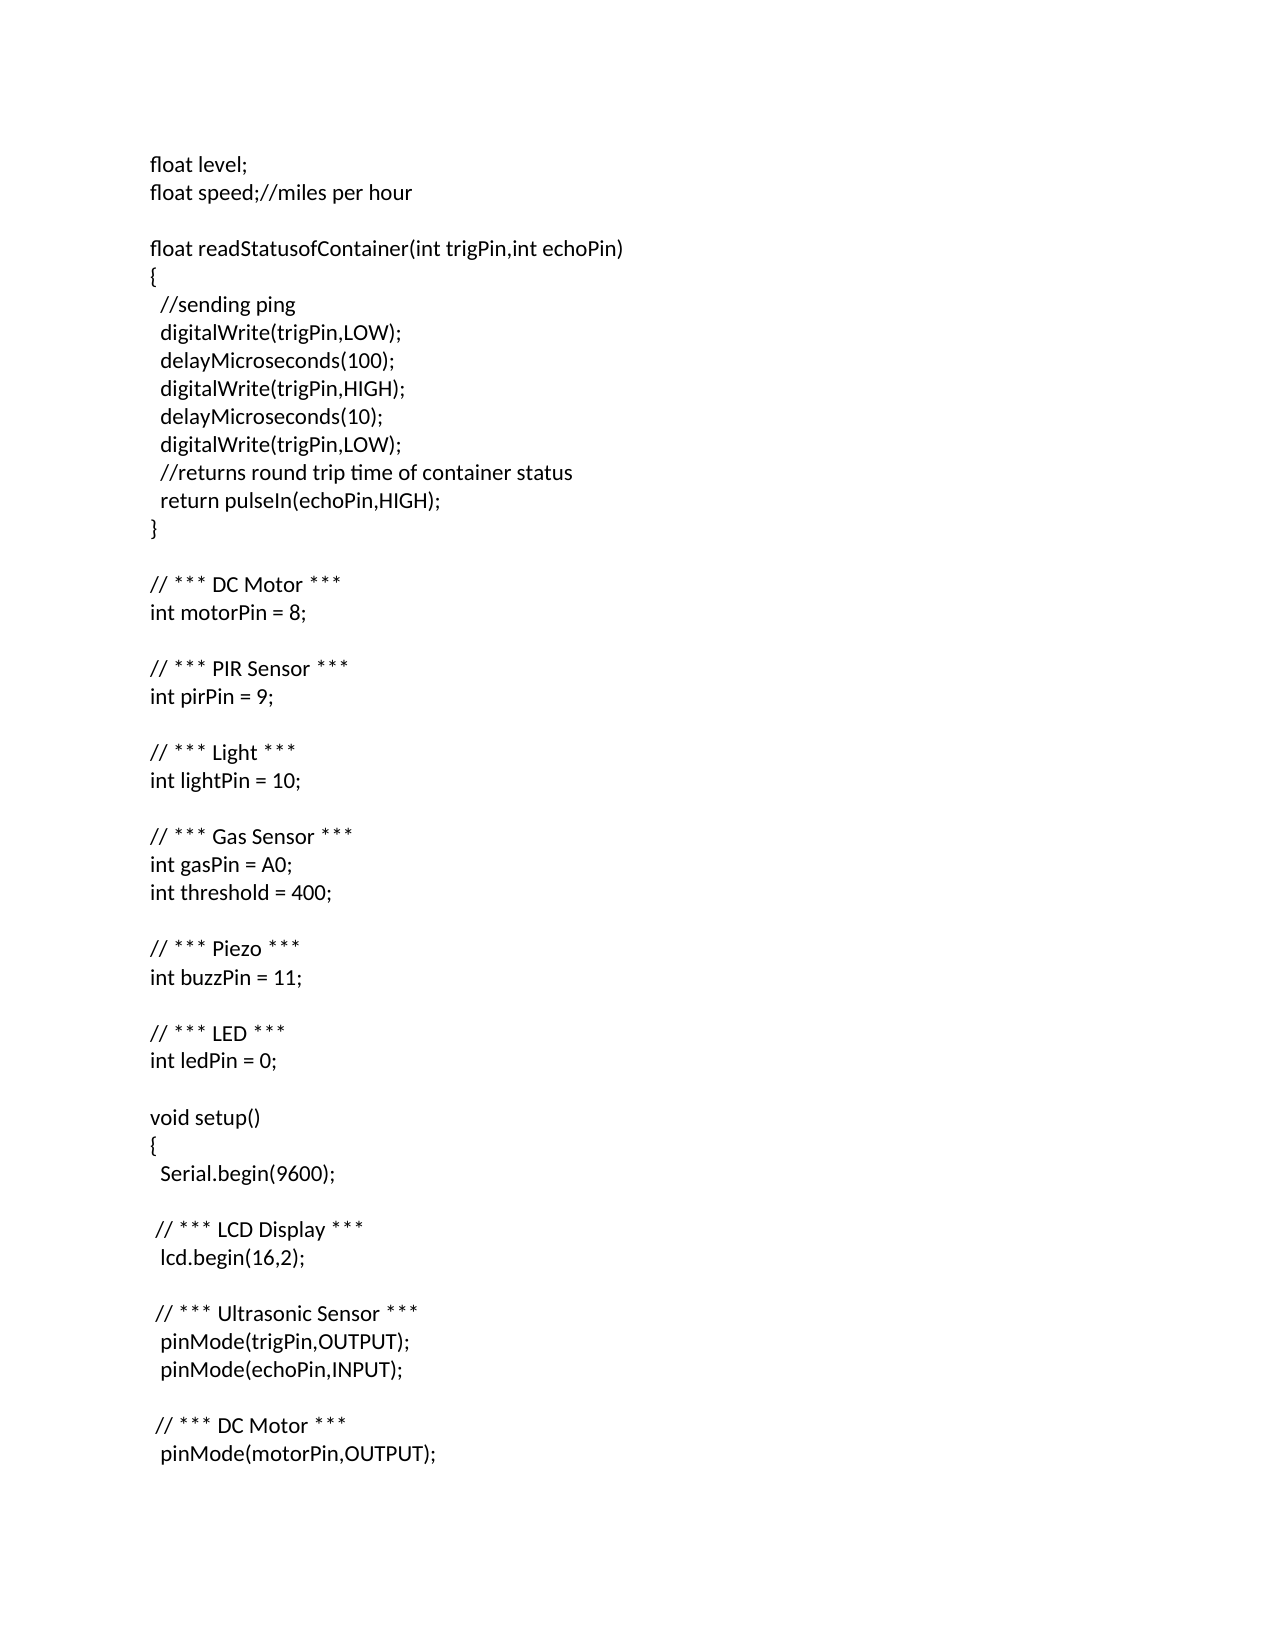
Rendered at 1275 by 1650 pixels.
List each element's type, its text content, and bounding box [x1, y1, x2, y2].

text // *** Piezo *** [150, 934, 1125, 963]
text pinMode(motorPin,OUTPUT); [150, 1439, 1125, 1467]
text int pirPin = 9; [150, 682, 1125, 710]
text // *** DC Motor *** [150, 1411, 1125, 1439]
text lcd.begin(16,2); [150, 1243, 1125, 1271]
text //returns round trip time of container status [150, 458, 1125, 486]
text digitalWrite(trigPin,HIGH); [150, 374, 1125, 402]
text delayMicroseconds(100); [150, 346, 1125, 374]
text float speed;//miles per hour [150, 178, 1125, 206]
text int threshold = 400; [150, 878, 1125, 907]
text pinMode(echoPin,INPUT); [150, 1355, 1125, 1383]
text int buzzPin = 11; [150, 963, 1125, 991]
text { [150, 1131, 1125, 1159]
text // *** LED *** [150, 1019, 1125, 1047]
text } [150, 514, 1125, 542]
text { [150, 262, 1125, 290]
text // *** DC Motor *** [150, 570, 1125, 598]
text pinMode(trigPin,OUTPUT); [150, 1327, 1125, 1355]
text // *** Ultrasonic Sensor *** [150, 1299, 1125, 1327]
text int lightPin = 10; [150, 766, 1125, 794]
text digitalWrite(trigPin,LOW); [150, 430, 1125, 458]
text int gasPin = A0; [150, 851, 1125, 878]
text return pulseIn(echoPin,HIGH); [150, 486, 1125, 514]
text float level; [150, 150, 1125, 178]
text // *** LCD Display *** [150, 1215, 1125, 1243]
text // *** Light *** [150, 738, 1125, 766]
text digitalWrite(trigPin,LOW); [150, 318, 1125, 346]
text delayMicroseconds(10); [150, 402, 1125, 430]
text // *** PIR Sensor *** [150, 654, 1125, 682]
text int motorPin = 8; [150, 598, 1125, 626]
text // *** Gas Sensor *** [150, 822, 1125, 851]
text //sending ping [150, 290, 1125, 318]
text Serial.begin(9600); [150, 1159, 1125, 1187]
text float readStatusofContainer(int trigPin,int echoPin) [150, 234, 1125, 262]
text void setup() [150, 1103, 1125, 1131]
text int ledPin = 0; [150, 1047, 1125, 1075]
